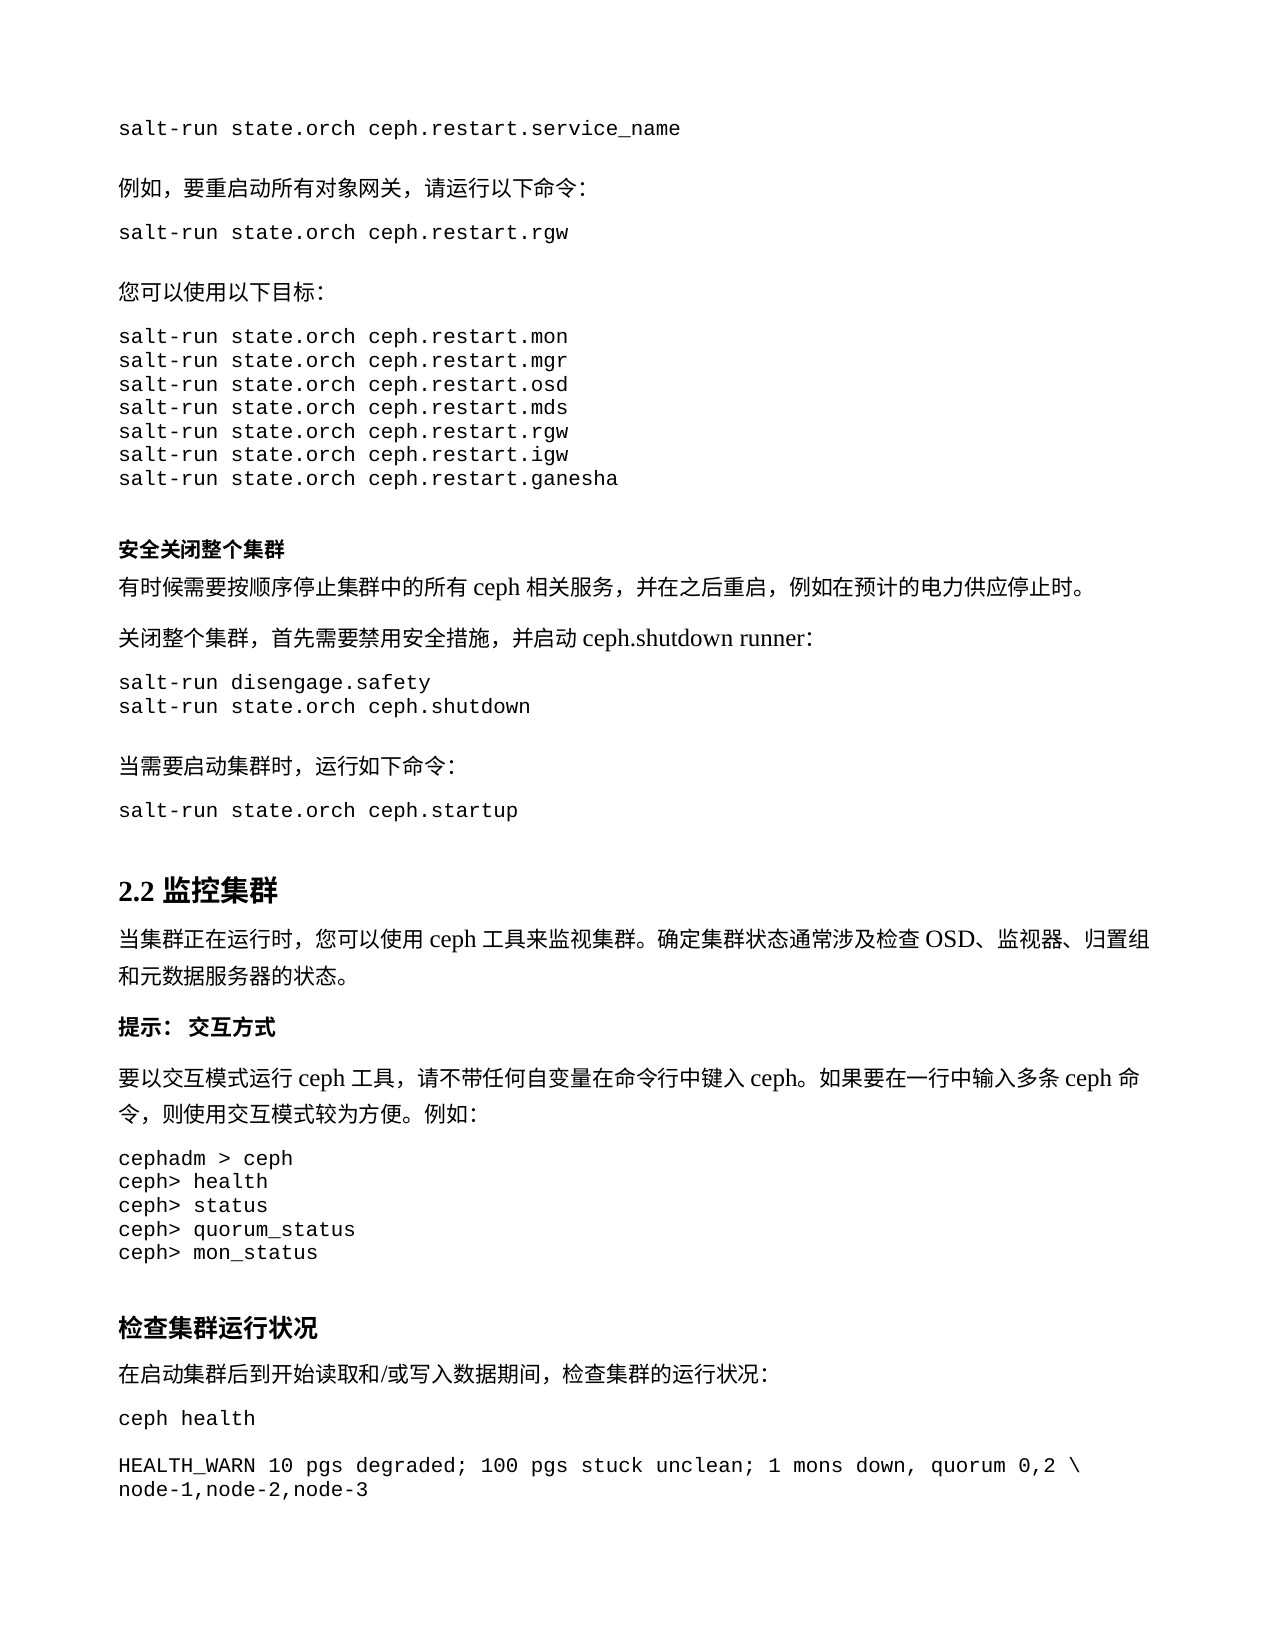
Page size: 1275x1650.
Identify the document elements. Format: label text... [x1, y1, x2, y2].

text ceph> quorum_status [118, 1219, 1157, 1242]
text salt-run state.orch ceph.restart.mds [118, 397, 1157, 421]
subtitle 检查集群运行状况 [118, 1308, 1157, 1344]
text salt-run state.orch ceph.restart.rgw [118, 222, 1157, 246]
text cephadm > ceph [118, 1148, 1157, 1171]
text HEALTH_WARN 10 pgs degraded; 100 pgs stuck unclean; 1 mons down, quorum 0,2 \ [118, 1455, 1157, 1479]
text 有时候需要按顺序停止集群中的所有 ceph 相关服务，并在之后重启，例如在预计的电力供应停止时。 [118, 570, 1157, 602]
text salt-run state.orch ceph.shutdown [118, 696, 1157, 719]
text salt-run disengage.safety [118, 672, 1157, 696]
text 关闭整个集群，首先需要禁用安全措施，并启动 ceph.shutdown runner： [118, 621, 1157, 653]
text 在启动集群后到开始读取和/或写入数据期间，检查集群的运行状况： [118, 1357, 1157, 1388]
text 当集群正在运行时，您可以使用 ceph 工具来监视集群。确定集群状态通常涉及检查 OSD、监视器、归置组和元数据服务器的状态。 [118, 922, 1157, 990]
text salt-run state.orch ceph.restart.service_name [118, 118, 1157, 142]
text ceph health [118, 1408, 1157, 1431]
text 例如，要重启动所有对象网关，请运行以下命令： [118, 171, 1157, 203]
text salt-run state.orch ceph.restart.ganesha [118, 468, 1157, 492]
text ceph> mon_status [118, 1242, 1157, 1266]
subtitle 安全关闭整个集群 [118, 534, 1157, 564]
text salt-run state.orch ceph.restart.rgw [118, 421, 1157, 444]
text 当需要启动集群时，运行如下命令： [118, 749, 1157, 781]
text 要以交互模式运行 ceph 工具，请不带任何自变量在命令行中键入 ceph。如果要在一行中输入多条 ceph 命令，则使用交互模式较为方便。例如： [118, 1061, 1157, 1128]
text salt-run state.orch ceph.restart.osd [118, 373, 1157, 397]
subtitle 2.2 监控集群 [118, 867, 1157, 910]
text salt-run state.orch ceph.startup [118, 800, 1157, 823]
text 提示： 交互方式 [118, 1009, 1157, 1041]
text salt-run state.orch ceph.restart.igw [118, 444, 1157, 468]
text ceph> health [118, 1171, 1157, 1195]
text salt-run state.orch ceph.restart.mon [118, 326, 1157, 350]
text node-1,node-2,node-3 [118, 1479, 1157, 1502]
text salt-run state.orch ceph.restart.mgr [118, 350, 1157, 373]
text 您可以使用以下目标： [118, 275, 1157, 307]
text ceph> status [118, 1195, 1157, 1219]
